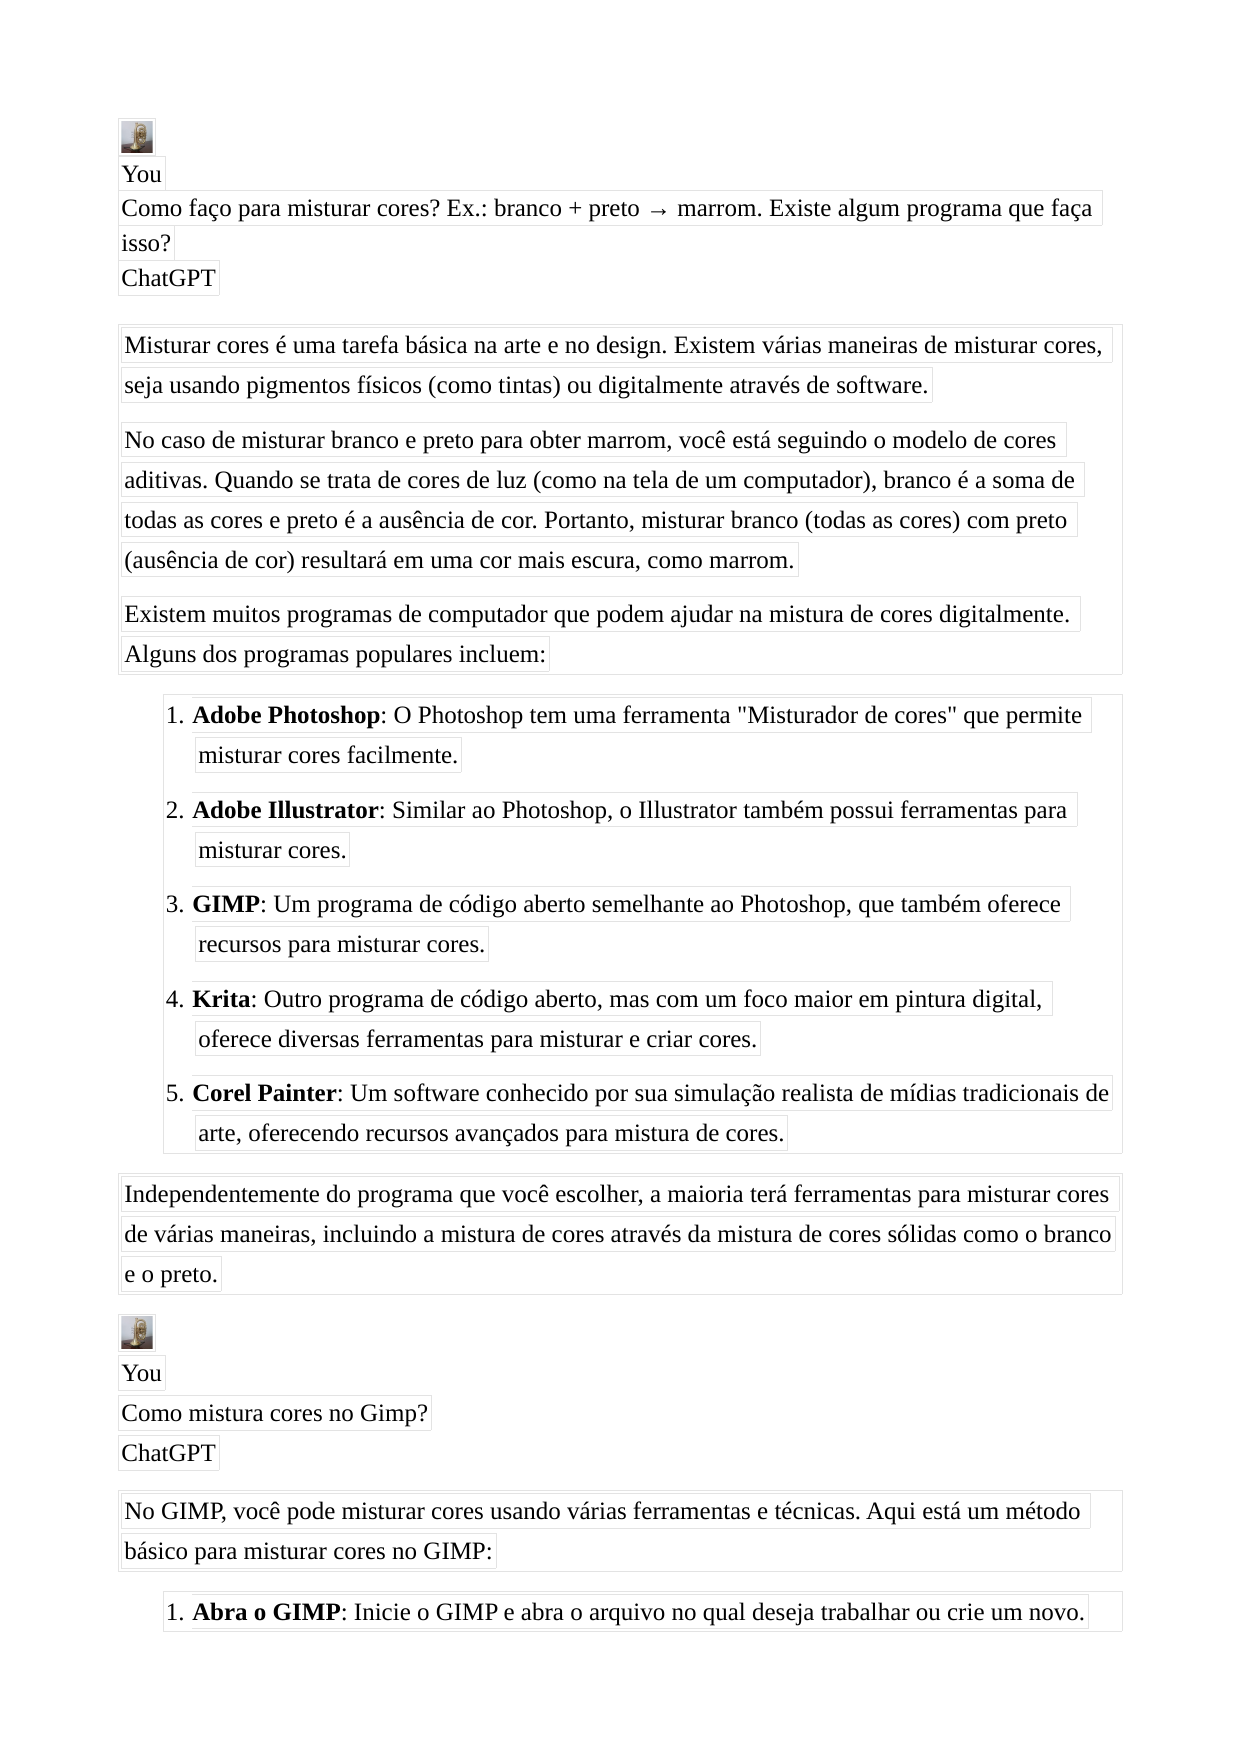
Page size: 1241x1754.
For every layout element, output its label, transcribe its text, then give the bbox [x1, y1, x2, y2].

text [220, 1435, 1122, 1470]
text [432, 1395, 1122, 1430]
text [220, 260, 1122, 295]
list Corel Painter: Um software conhecido por sua simulação realista de mídias tradicionais de arte, oferecendo recursos avançados para mistura de cores. [164, 1072, 1122, 1153]
text ChatGPT [119, 1436, 219, 1470]
text Como mistura cores no Gimp? [119, 1396, 431, 1430]
list Abra o GIMP: Inicie o GIMP e abra o arquivo no qual deseja trabalhar ou crie um novo. [164, 1592, 1122, 1631]
list GIMP: Um programa de código aberto semelhante ao Photoshop, que também oferece recursos para misturar cores. [164, 883, 1122, 961]
text No caso de misturar branco e preto para obter marrom, você está seguindo o modelo de cores aditivas. Quando se trata de cores de luz (como na tela de um computador), branco é a soma de todas as cores e preto é a ausência de cor. Portanto, misturar branco (todas as cores) com preto (ausência de cor) resultará em uma cor mais escura, como marrom. [119, 419, 1122, 577]
picture [121, 1316, 153, 1349]
list Adobe Illustrator: Similar ao Photoshop, o Illustrator também possui ferramentas para misturar cores. [164, 789, 1122, 866]
text Misturar cores é uma tarefa básica na arte e no design. Existem várias maneiras de misturar cores, seja usando pigmentos físicos (como tintas) ou digitalmente através de software. [119, 325, 1122, 402]
picture [121, 121, 153, 153]
text ChatGPT [119, 261, 219, 295]
text Existem muitos programas de computador que podem ajudar na mistura de cores digitalmente. Alguns dos programas populares incluem: [119, 593, 1122, 674]
text You [119, 1356, 165, 1390]
text [166, 1355, 1122, 1390]
text No GIMP, você pode misturar cores usando várias ferramentas e técnicas. Aqui está um método básico para misturar cores no GIMP: [119, 1491, 1122, 1571]
list Krita: Outro programa de código aberto, mas com um foco maior em pintura digital, oferece diversas ferramentas para misturar e criar cores. [164, 978, 1122, 1056]
text Como faço para misturar cores? Ex.: branco + preto → marrom. Existe algum programa que faça isso? [119, 190, 1122, 260]
list Adobe Photoshop: O Photoshop tem uma ferramenta "Misturador de cores" que permite misturar cores facilmente. [164, 695, 1122, 772]
text Independentemente do programa que você escolher, a maioria terá ferramentas para misturar cores de várias maneiras, incluindo a mistura de cores através da mistura de cores sólidas como o branco e o preto. [119, 1174, 1122, 1294]
text [166, 156, 1122, 190]
text You [119, 157, 165, 190]
